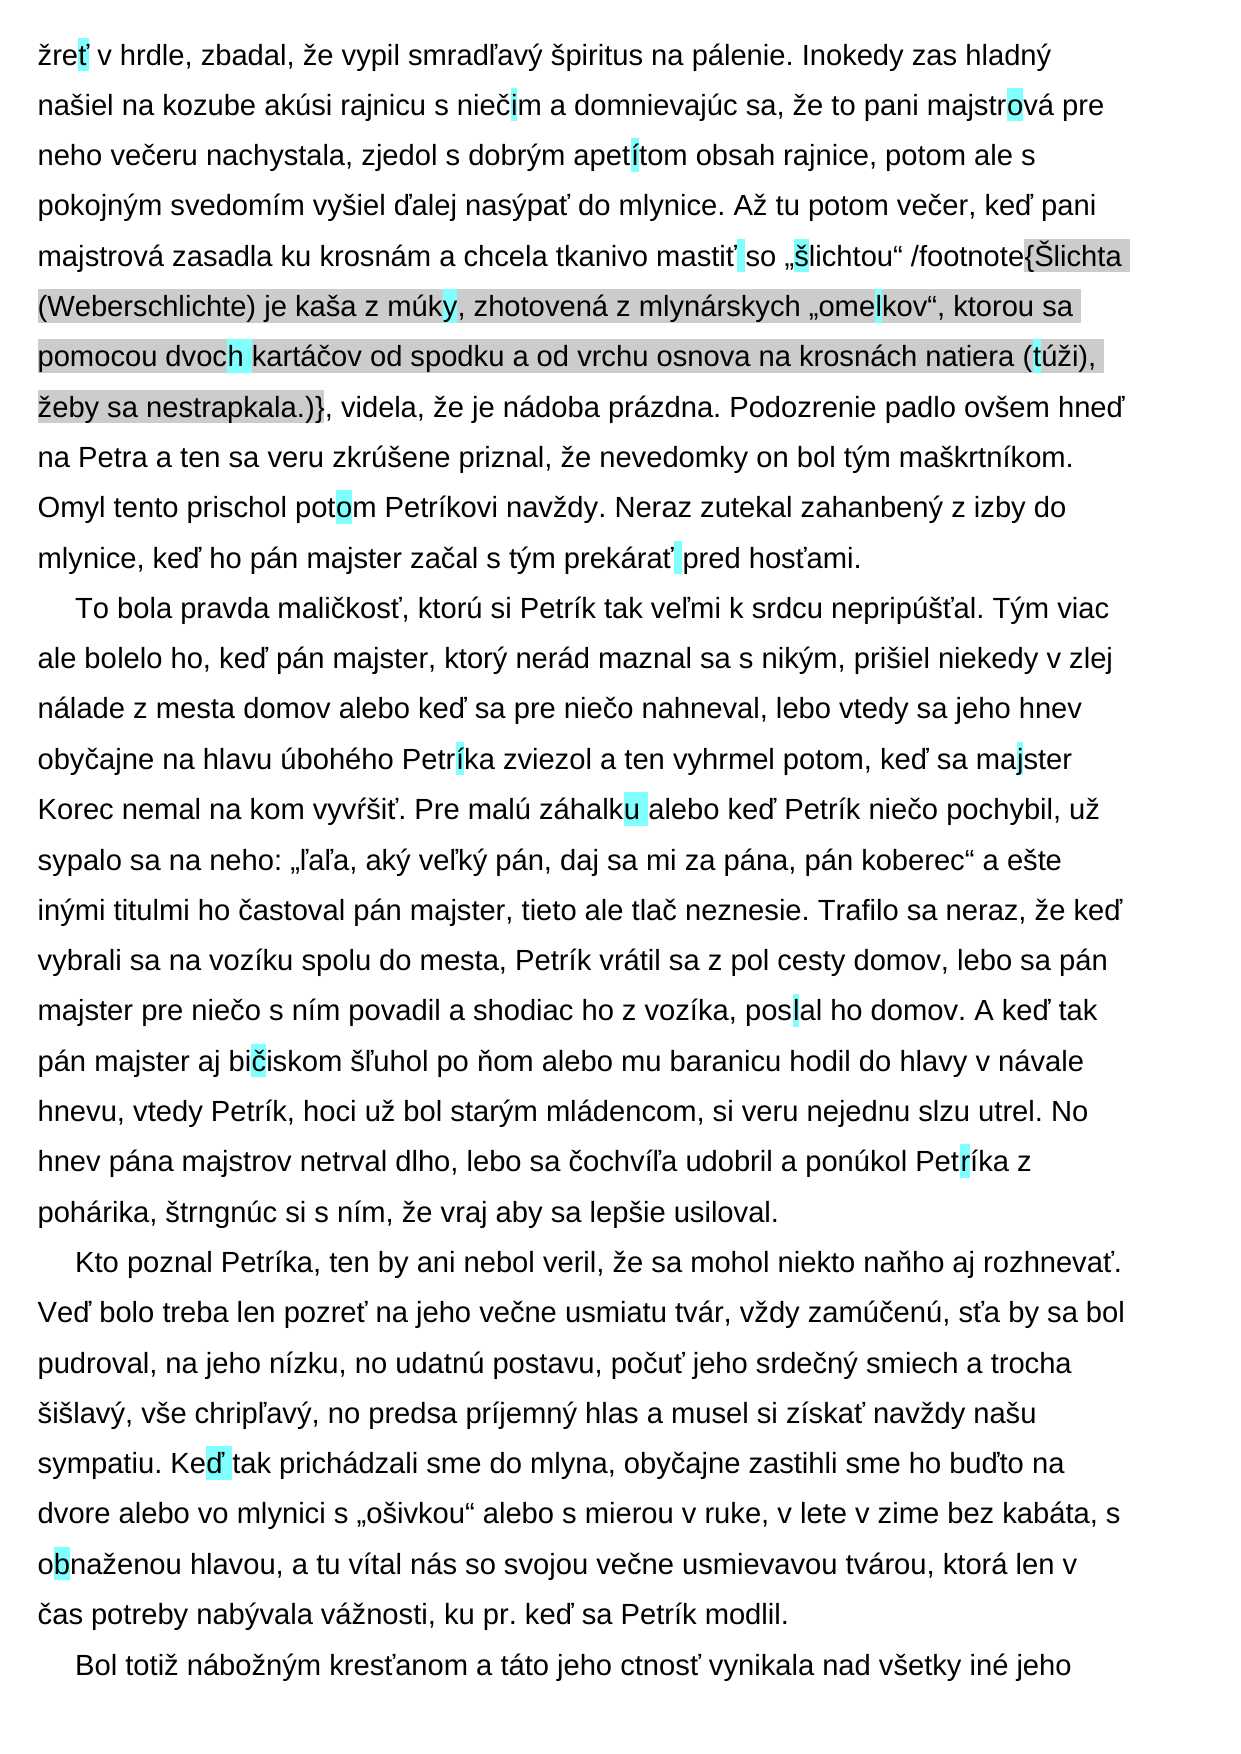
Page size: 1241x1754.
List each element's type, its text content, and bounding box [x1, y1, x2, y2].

text To bola pravda maličkosť, ktorú si Petrík tak veľmi k srdcu nepripúšťal. Tým viac ale bo­lelo ho, keď pán majster, ktorý nerád maznal sa s nikým, prišiel niekedy v zlej nálade z mesta domov alebo keď sa pre niečo nahneval, lebo vtedy sa jeho hnev obyčajne na hlavu úbohého Petríka zviezol a ten vyhrmel potom, keď sa majster Korec nemal na kom vyvŕšiť. Pre malú záhalku alebo keď Petrík niečo pochybil, už sypalo sa na neho: „ľaľa, aký veľký pán, daj sa mi za pána, pán koberec“ a ešte inými titulmi ho častoval pán majster, tieto ale tlač neznesie. Trafilo sa neraz, že keď vybrali sa na vozíku spolu do mesta, Petrík vrátil sa z pol cesty domov, lebo sa pán majster pre niečo s ním povadil a shodiac ho z vozíka, poslal ho domov. A keď tak pán majster aj bičiskom šľuhol po ňom alebo mu baranicu hodil do hlavy v návale hnevu, vtedy Petrík, hoci už bol starým mládencom, si veru nejednu slzu utrel. No hnev pána majstrov netrval dlho, lebo sa čochvíľa udobril a ponúkol Petríka z pohárika, štrngnúc si s ním, že vraj aby sa lepšie usiloval. [37, 591, 1130, 1228]
text žreť v hrdle, zbadal, že vypil smradľavý špiritus na pálenie. Inokedy zas hladný našiel na kozube akúsi rajnicu s niečim a domnievajúc sa, že to pani majstrová pre neho večeru nachystala, zjedol s dobrým apetítom obsah rajnice, potom ale s pokojným svedomím vyšiel ďalej nasýpať do mlynice. Až tu potom večer, keď pani maj­strová zasadla ku krosnám a chcela tkanivo mastiť so „šlichtou“ /footnote{Šlichta (Weberschlichte) je kaša z múky, zhoto­vená z mlynárskych „omelkov“, ktorou sa pomocou dvoch kartáčov od spodku a od vrchu osnova na krosnách natiera (túži), žeby sa nestrapkala.)}, videla, že je nádoba prázdna. Podozrenie padlo ovšem hneď na Petra a ten sa veru zkrúšene priznal, že nevedomky on bol tým maškrtníkom. Omyl tento prischol potom Petríkovi navždy. Neraz zutekal zahanbený z izby do mly­nice, keď ho pán majster začal s tým prekárať pred hosťami. [37, 37, 1130, 574]
text Bol totiž nábožným kresťanom a táto jeho ctnosť vynikala nad všetky iné jeho [37, 1647, 1130, 1681]
text Kto poznal Petríka, ten by ani nebol veril, že sa mohol niekto naňho aj rozhnevať. Veď bolo treba len pozreť na jeho večne usmiatu tvár, vždy zamúčenú, sťa by sa bol pudroval, na jeho nízku, no udatnú postavu, počuť jeho srdečný smiech a trocha šišlavý, vše chripľavý, no predsa príjemný hlas a musel si získať navždy našu sympatiu. Keď tak prichádzali sme do mlyna, obyčajne zastihli sme ho buďto na dvore alebo vo mlynici s „ošivkou“ alebo s mierou v ruke, v lete v zime bez kabáta, s obnaženou hlavou, a tu vítal nás so svojou večne usmievavou tvárou, ktorá len v čas potreby nabývala vážnosti, ku pr. keď sa Petrík modlil. [37, 1245, 1130, 1631]
